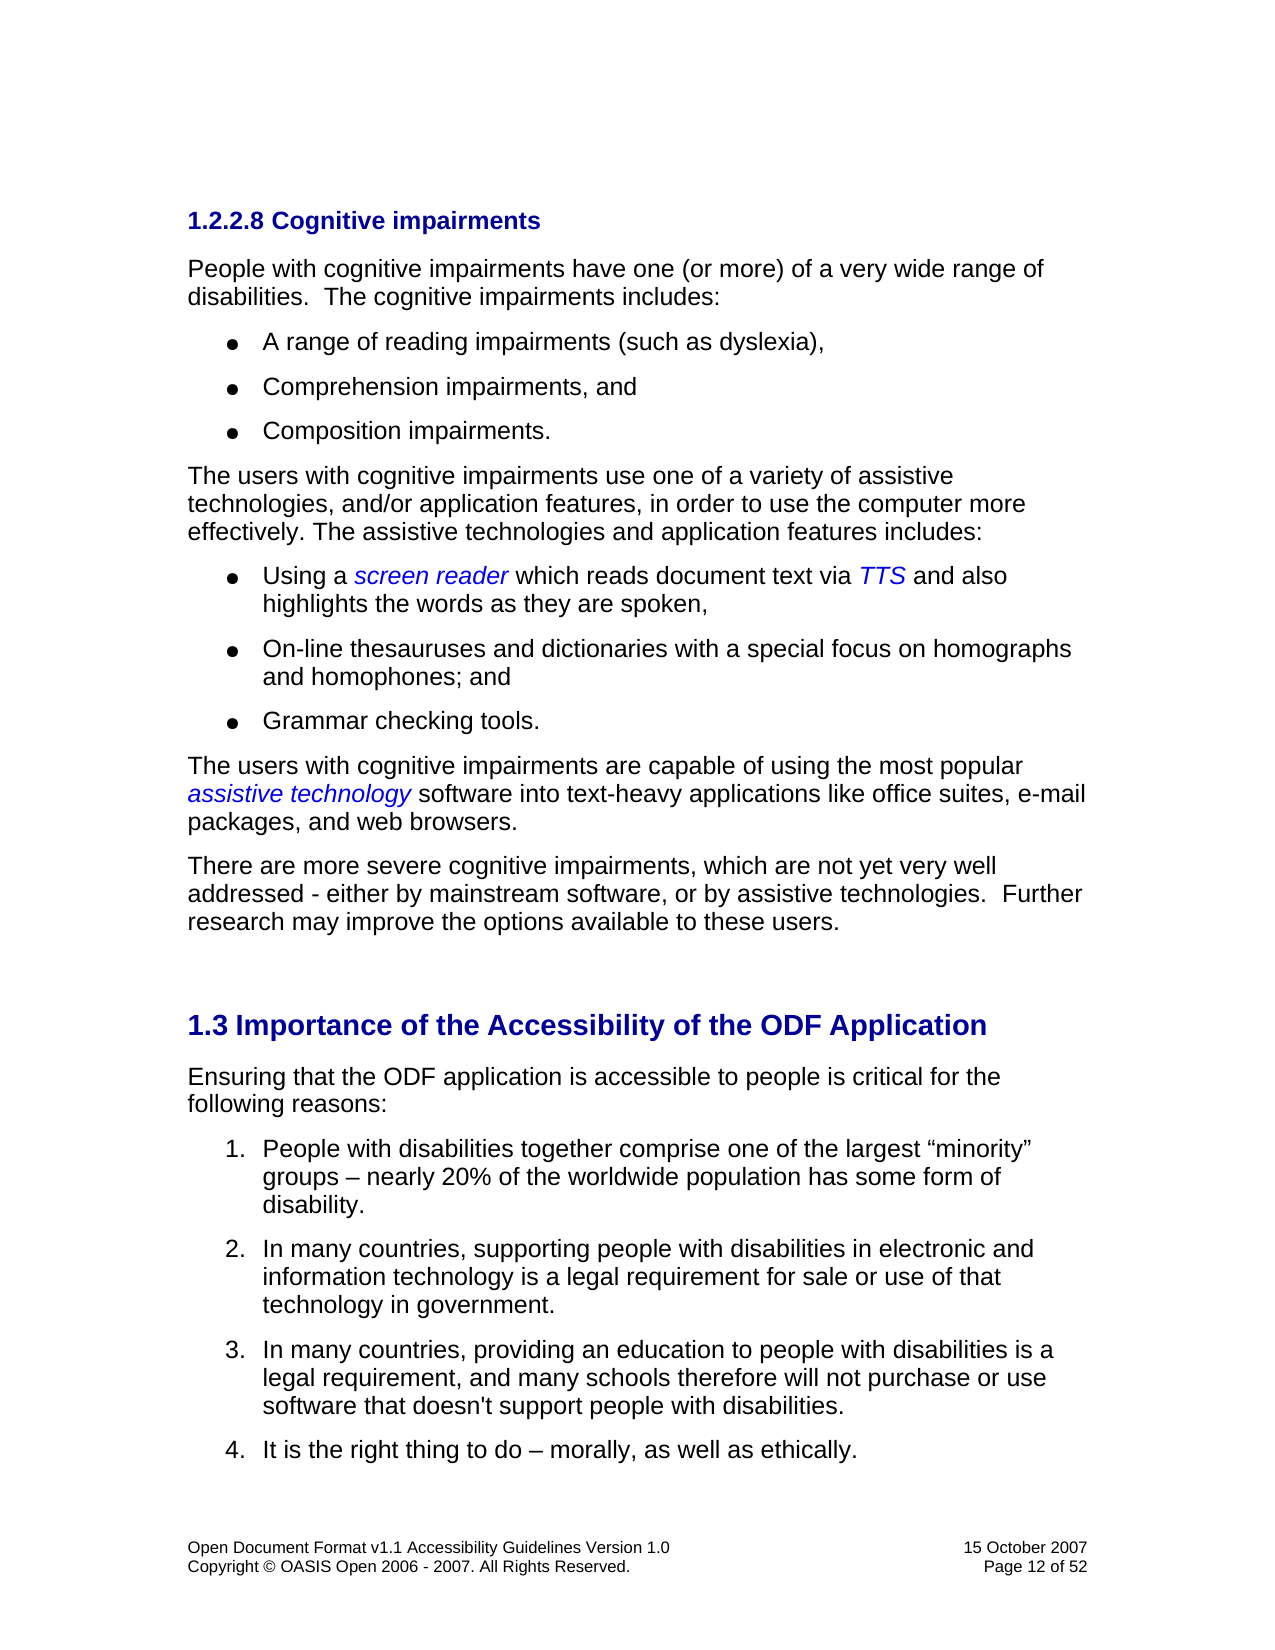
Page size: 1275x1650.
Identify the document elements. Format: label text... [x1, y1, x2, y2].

text There are more severe cognitive impairments, which are not yet very well addressed - either by mainstream software, or by assistive technologies. Further research may improve the options available to these users. [187, 852, 1088, 936]
list Using a screen reader which reads document text via TTS and also highlights the words as they are spoken, [225, 562, 1088, 618]
text People with cognitive impairments have one (or more) of a very wide range of disabilities. The cognitive impairments includes: [187, 255, 1088, 311]
list On-line thesauruses and dictionaries with a special focus on homographs and homophones; and [225, 634, 1088, 690]
list In many countries, providing an education to people with disabilities is a legal requirement, and many schools therefore will not purchase or use software that doesn't support people with disabilities. [225, 1336, 1088, 1419]
text The users with cognitive impairments use one of a variety of assistive technologies, and/or application features, in order to use the computer more effectively. The assistive technologies and application features includes: [187, 462, 1088, 545]
list Comprehension impairments, and [225, 372, 1088, 400]
text Ensuring that the ODF application is accessible to people is critical for the following reasons: [187, 1062, 1088, 1118]
list A range of reading impairments (such as dyslexia), [225, 328, 1088, 356]
list In many countries, supporting people with disabilities in electronic and information technology is a legal requirement for sale or use of that technology in government. [225, 1235, 1088, 1319]
list It is the right thing to do – morally, as well as ethically. [225, 1436, 1088, 1464]
list Grammar checking tools. [225, 707, 1088, 735]
subtitle Importance of the Accessibility of the ODF Application [187, 1009, 1088, 1042]
text The users with cognitive impairments are capable of using the most popular assistive technology software into text-heavy applications like office suites, e-mail packages, and web browsers. [187, 752, 1088, 835]
subtitle Cognitive impairments [187, 207, 1088, 234]
list Composition impairments. [225, 417, 1088, 445]
list People with disabilities together comprise one of the largest “minority” groups – nearly 20% of the worldwide population has some form of disability. [225, 1135, 1088, 1219]
